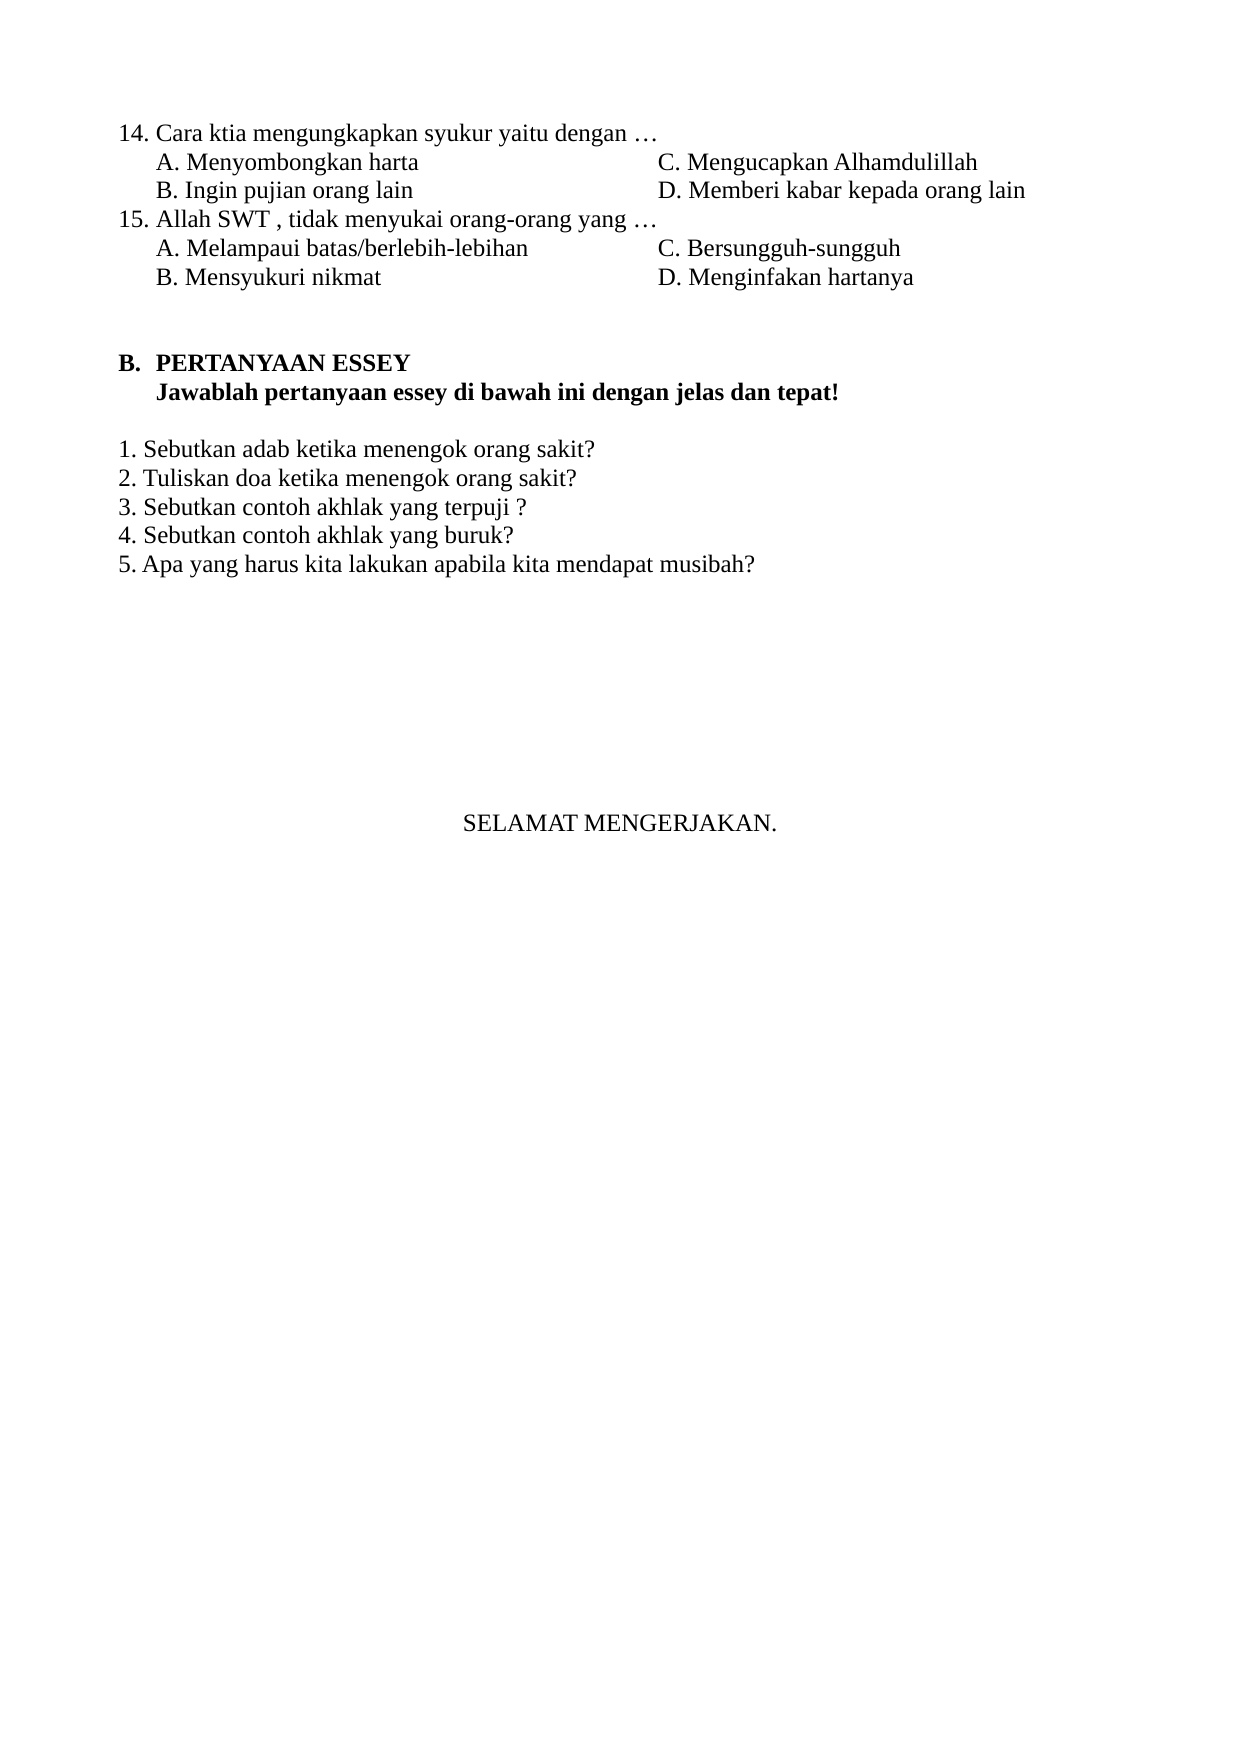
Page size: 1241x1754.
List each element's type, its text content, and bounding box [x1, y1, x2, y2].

text 4. Sebutkan contoh akhlak yang buruk? [118, 521, 1122, 549]
text Jawablah pertanyaan essey di bawah ini dengan jelas dan tepat! [118, 377, 1122, 406]
text A. Melampaui batas/berlebih-lebihan [118, 233, 620, 262]
text A. Menyombongkan harta [118, 147, 620, 176]
text 15. Allah SWT , tidak menyukai orang-orang yang … [118, 204, 1122, 233]
text 2. Tuliskan doa ketika menengok orang sakit? [118, 463, 1122, 492]
text 1. Sebutkan adab ketika menengok orang sakit? [118, 434, 1122, 463]
text D. Memberi kabar kepada orang lain [620, 176, 1122, 204]
text 14. Cara ktia mengungkapkan syukur yaitu dengan … [118, 118, 1122, 147]
text B. PERTANYAAN ESSEY [118, 348, 1122, 377]
text 3. Sebutkan contoh akhlak yang terpuji ? [118, 492, 1122, 521]
text C. Bersungguh-sungguh [620, 233, 1122, 262]
text D. Menginfakan hartanya [620, 262, 1122, 291]
text SELAMAT MENGERJAKAN. [118, 808, 1122, 837]
text B. Ingin pujian orang lain [118, 176, 620, 204]
text B. Mensyukuri nikmat [118, 262, 620, 291]
text 5. Apa yang harus kita lakukan apabila kita mendapat musibah? [118, 549, 1122, 578]
text C. Mengucapkan Alhamdulillah [620, 147, 1122, 176]
